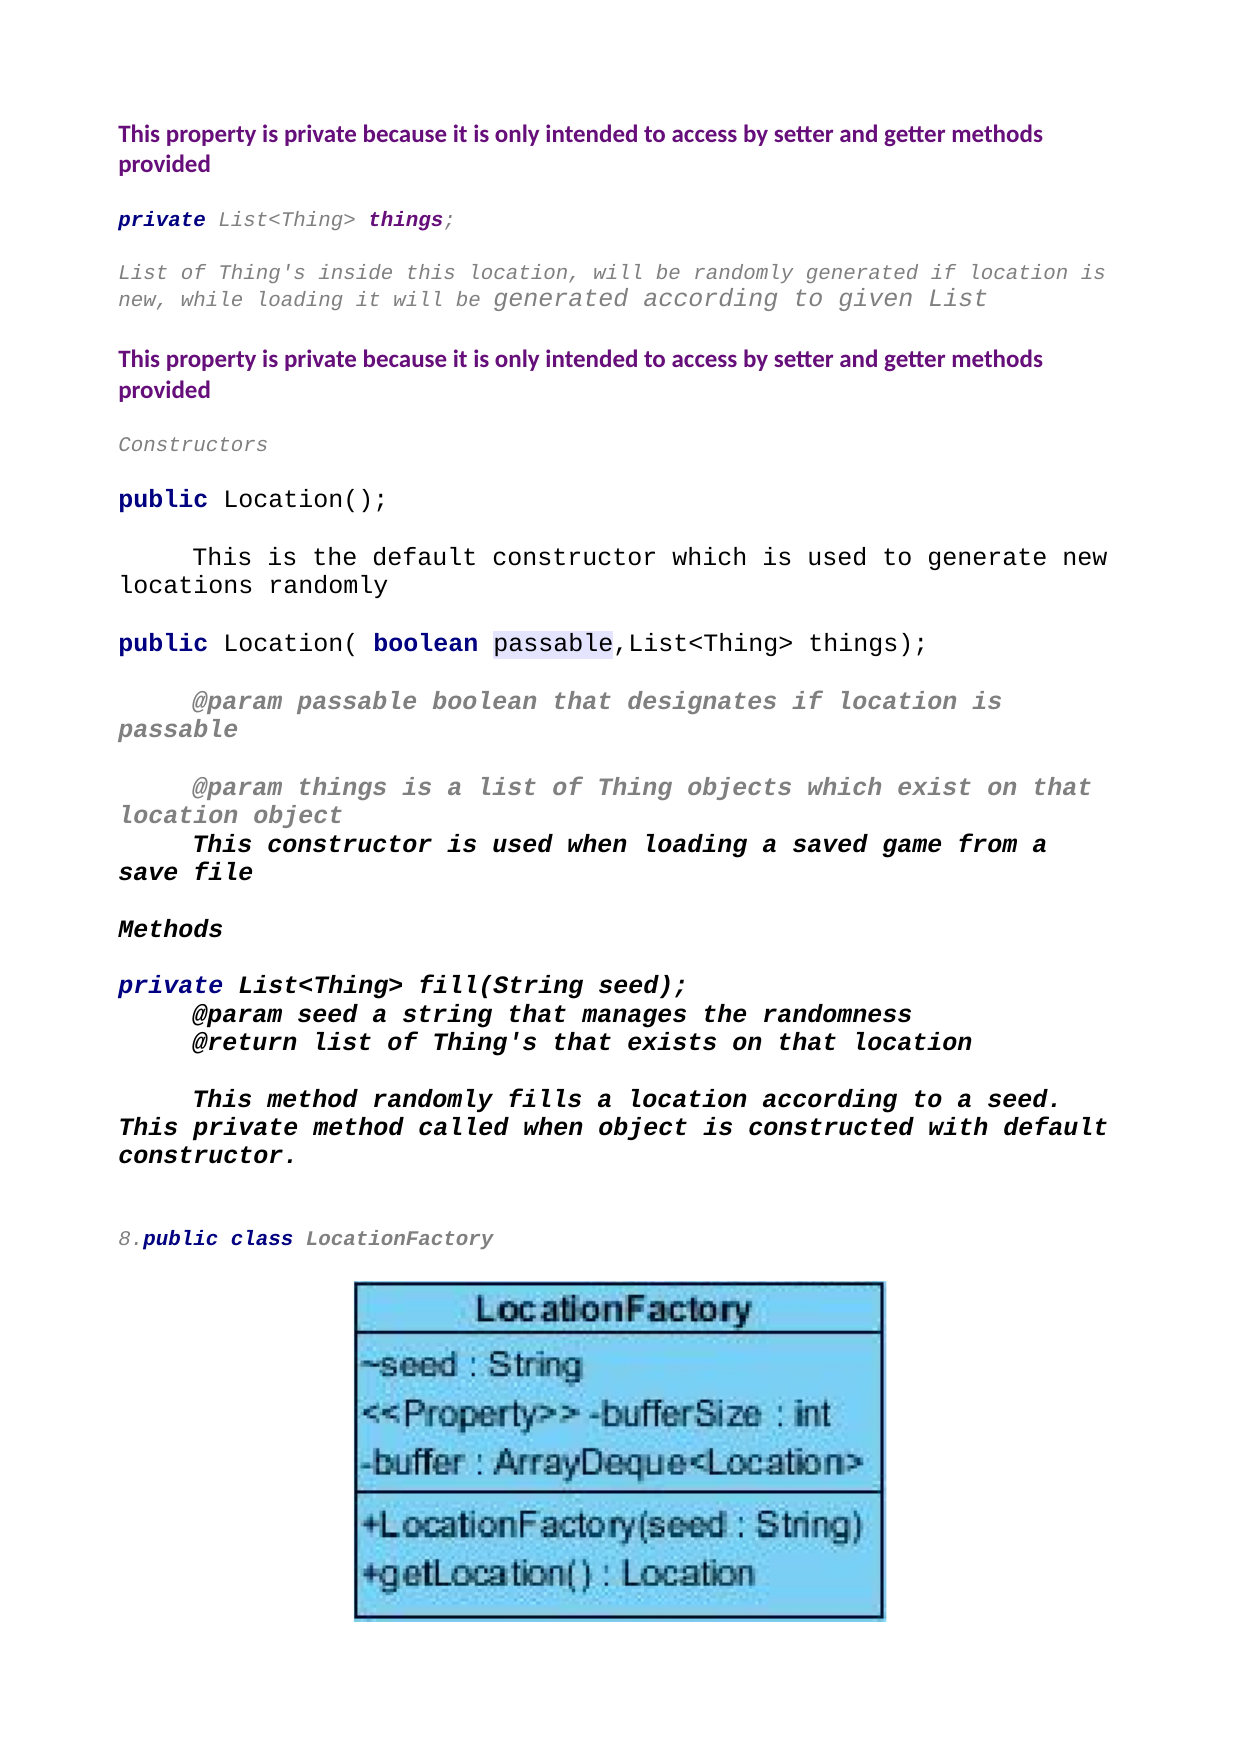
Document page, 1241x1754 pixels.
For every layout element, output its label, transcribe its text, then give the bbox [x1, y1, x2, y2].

picture [353, 1281, 887, 1622]
text @param things is a list of Thing objects which exist on that location object [118, 775, 1122, 831]
text @param seed a string that manages the randomness [118, 1001, 1122, 1030]
text Methods [118, 916, 1122, 945]
text public Location(); [118, 487, 1122, 515]
text 8.public class LocationFactory [118, 1228, 1122, 1252]
text This method randomly fills a location according to a seed. This private method called when object is constructed with default constructor. [118, 1086, 1122, 1171]
text This is the default constructor which is used to generate new locations randomly [118, 545, 1122, 601]
text Constructors [118, 434, 1122, 457]
text This constructor is used when loading a saved game from a save file [118, 831, 1122, 888]
text @return list of Thing's that exists on that location [118, 1030, 1122, 1058]
text private List<Thing> things; [118, 209, 1122, 232]
text public Location( boolean passable,List<Thing> things); [118, 631, 1122, 659]
text @param passable boolean that designates if location is passable [118, 689, 1122, 745]
text This property is private because it is only intended to access by setter and getter methods provided [118, 343, 1122, 404]
text private List<Thing> fill(String seed); [118, 973, 1122, 1001]
text List of Thing's inside this location, will be randomly generated if location is new, while loading it will be generated according to given List [118, 262, 1122, 314]
text This property is private because it is only intended to access by setter and getter methods provided [118, 118, 1122, 179]
